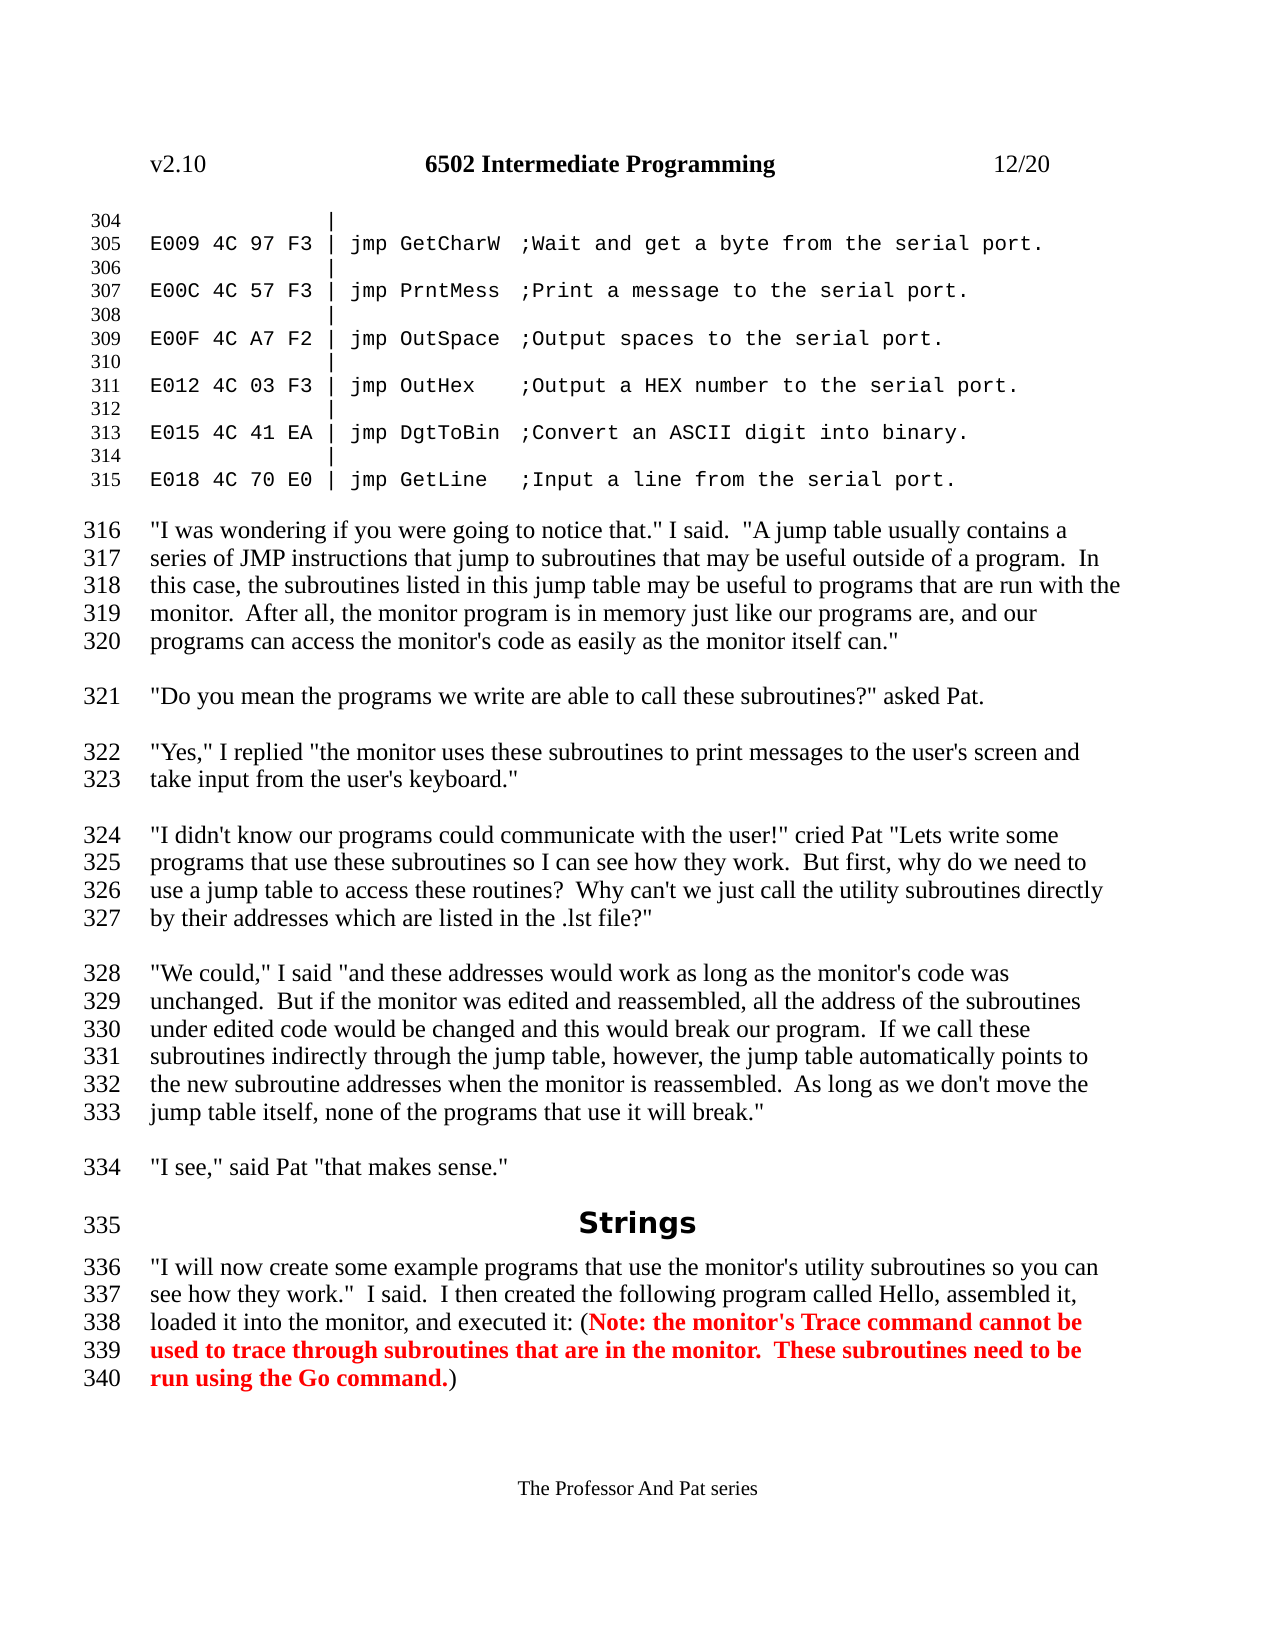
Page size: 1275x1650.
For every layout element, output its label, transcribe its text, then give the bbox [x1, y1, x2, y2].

text E00C 4C 57 F3 | jmp PrntMess ;Print a message to the serial port. [150, 281, 1125, 304]
text "I will now create some example programs that use the monitor's utility subroutines so you can see how they work." I said. I then created the following program called Hello, assembled it, loaded it into the monitor, and executed it: (Note: the monitor's Trace command cannot be used to trace through subroutines that are in the monitor. These subroutines need to be run using the Go command.) [150, 1253, 1125, 1391]
text | [150, 304, 1125, 328]
text E018 4C 70 E0 | jmp GetLine ;Input a line from the serial port. [150, 469, 1125, 492]
text "Do you mean the programs we write are able to call these subroutines?" asked Pat. [150, 682, 1125, 710]
text "We could," I said "and these addresses would work as long as the monitor's code was unchanged. But if the monitor was edited and reassembled, all the address of the subroutines under edited code would be changed and this would break our program. If we call these subroutines indirectly through the jump table, however, the jump table automatically points to the new subroutine addresses when the monitor is reassembled. As long as we don't move the jump table itself, none of the programs that use it will break." [150, 959, 1125, 1126]
text "I see," said Pat "that makes sense." [150, 1153, 1125, 1181]
text | [150, 257, 1125, 281]
text "I didn't know our programs could communicate with the user!" cried Pat "Lets write some programs that use these subroutines so I can see how they work. But first, why do we need to use a jump table to access these routines? Why can't we just call the utility subroutines directly by their addresses which are listed in the .lst file?" [150, 821, 1125, 932]
text | [150, 445, 1125, 469]
text E015 4C 41 EA | jmp DgtToBin ;Convert an ASCII digit into binary. [150, 422, 1125, 445]
text E012 4C 03 F3 | jmp OutHex ;Output a HEX number to the serial port. [150, 375, 1125, 398]
text | [150, 210, 1125, 233]
text "I was wondering if you were going to notice that." I said. "A jump table usually contains a series of JMP instructions that jump to subroutines that may be useful outside of a program. In this case, the subroutines listed in this jump table may be useful to programs that are run with the monitor. After all, the monitor program is in memory just like our programs are, and our programs can access the monitor's code as easily as the monitor itself can." [150, 516, 1125, 654]
text "Yes," I replied "the monitor uses these subroutines to print messages to the user's screen and take input from the user's keyboard." [150, 738, 1125, 793]
text E009 4C 97 F3 | jmp GetCharW ;Wait and get a byte from the serial port. [150, 233, 1125, 257]
text E00F 4C A7 F2 | jmp OutSpace ;Output spaces to the serial port. [150, 328, 1125, 351]
subtitle Strings [150, 1206, 1125, 1240]
text | [150, 398, 1125, 422]
text | [150, 351, 1125, 375]
